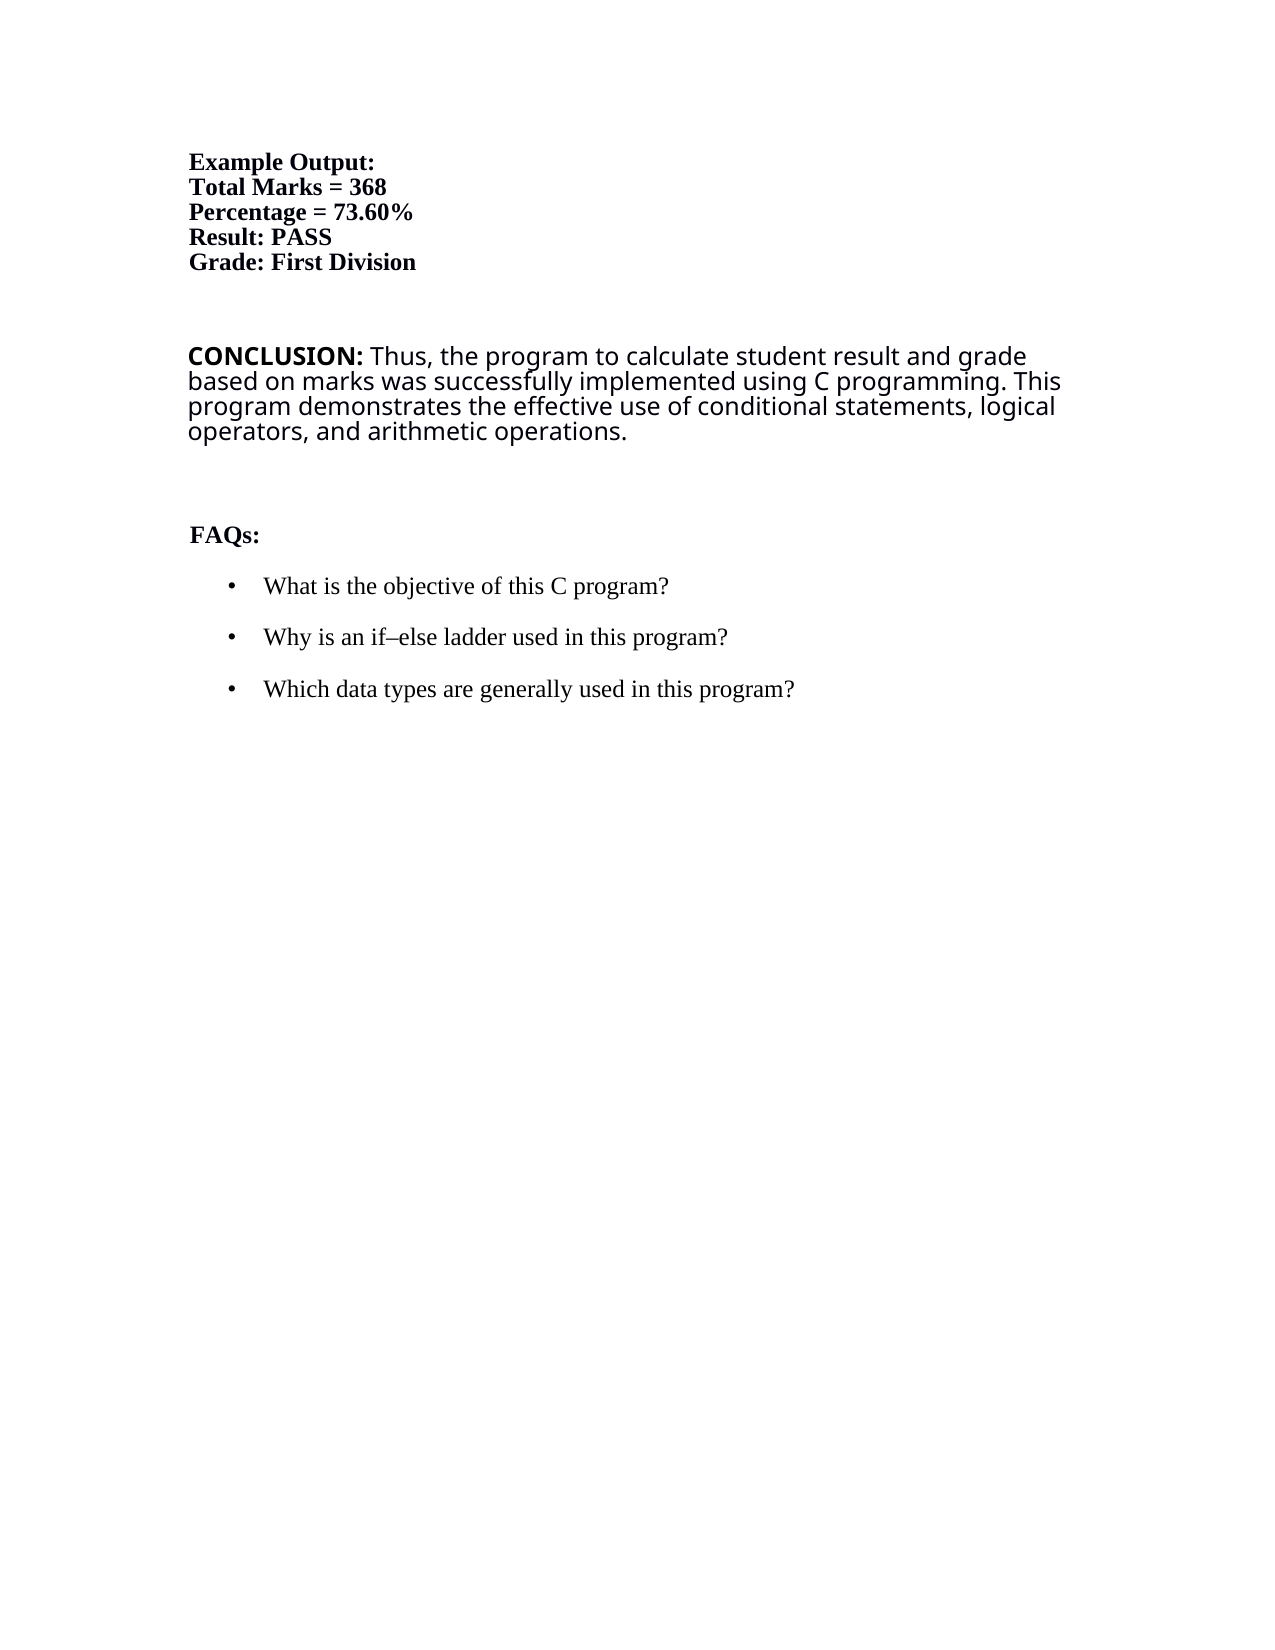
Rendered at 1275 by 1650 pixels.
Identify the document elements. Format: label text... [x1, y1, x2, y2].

text CONCLUSION: Thus, the program to calculate student result and grade based on marks was successfully implemented using C programming. This program demonstrates the effective use of conditional statements, logical operators, and arithmetic operations. [187, 346, 1087, 446]
text Example Output: Total Marks = 368 Percentage = 73.60% Result: PASS Grade: First Division [188, 150, 1087, 275]
list What is the objective of this C program? [227, 574, 1087, 599]
text FAQs: [188, 524, 1087, 549]
list Why is an if–else ladder used in this program? [227, 625, 1087, 650]
list Which data types are generally used in this program? [227, 677, 1087, 702]
